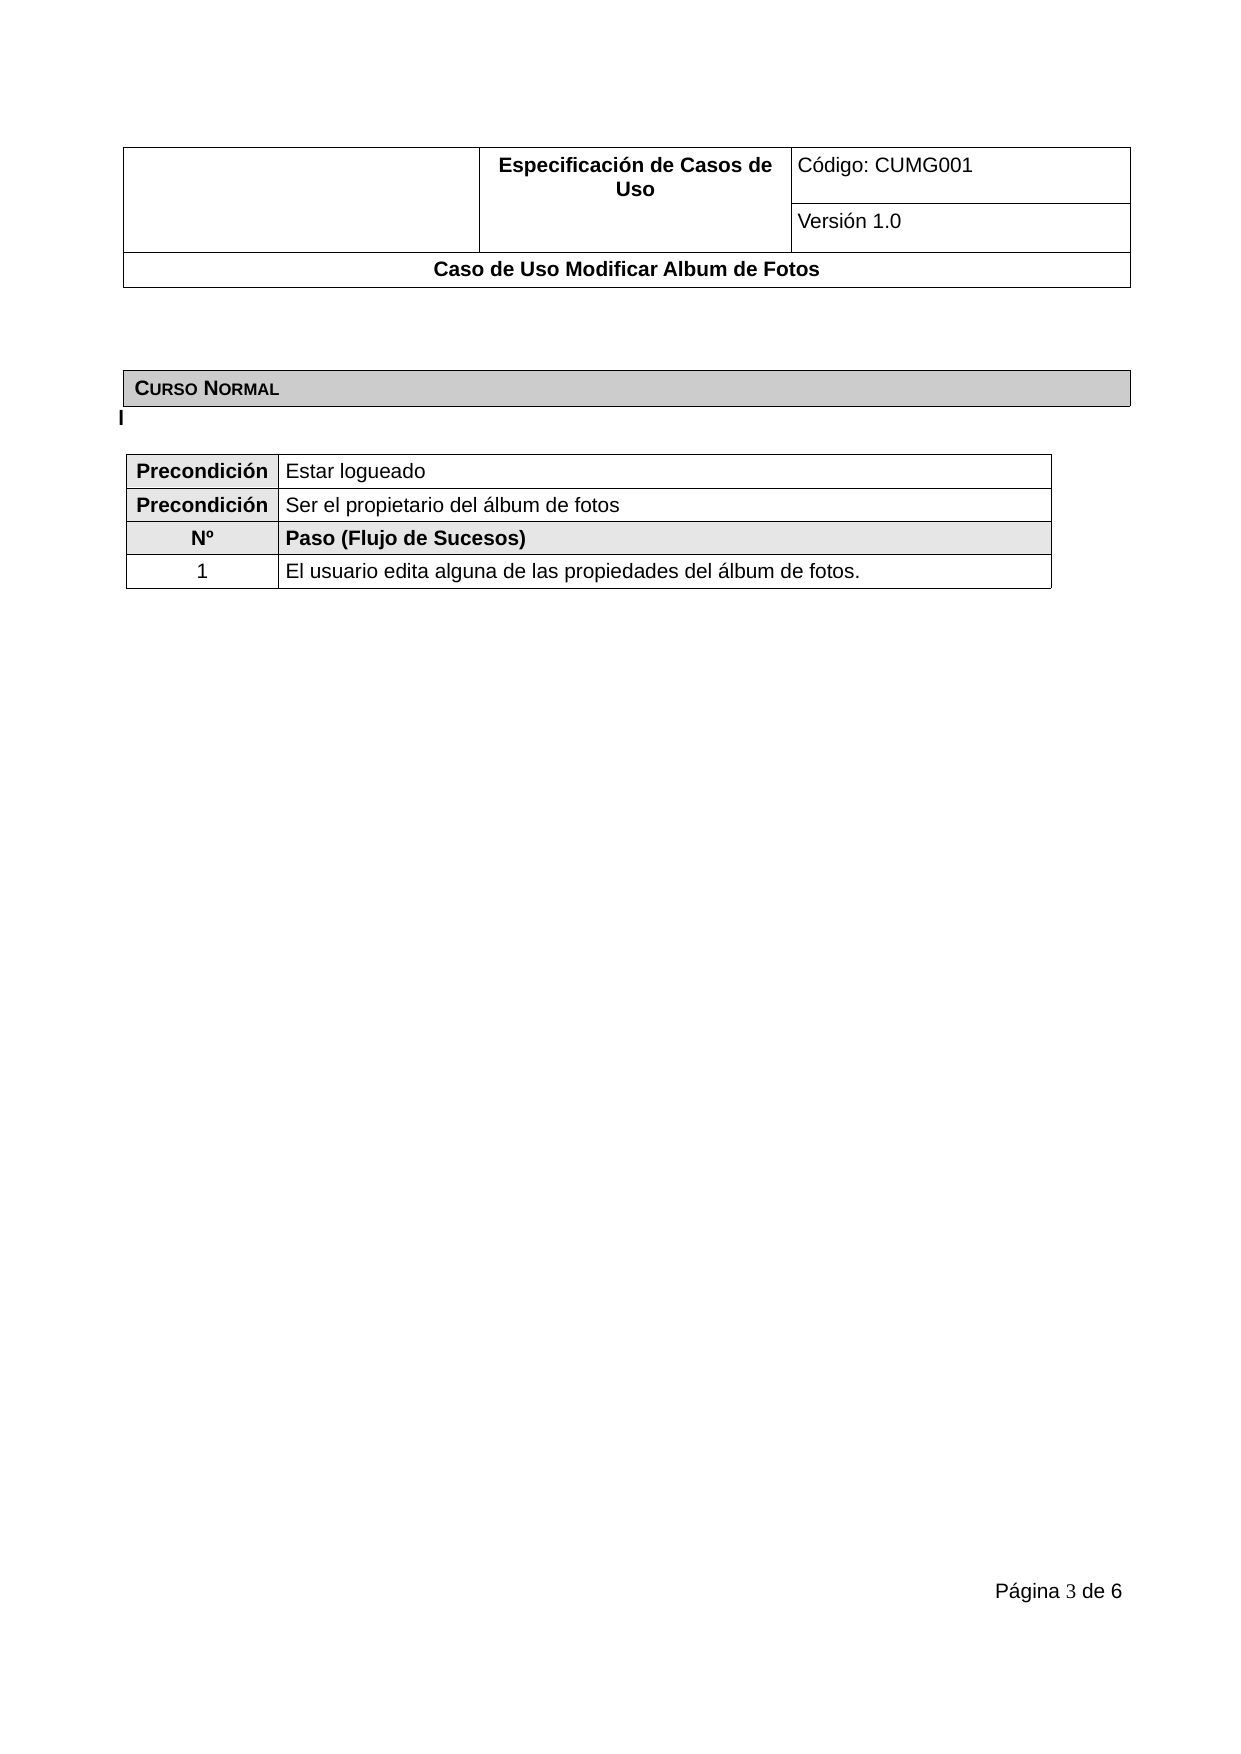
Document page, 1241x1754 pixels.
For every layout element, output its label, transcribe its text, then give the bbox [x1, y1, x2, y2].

table_cell 1 [127, 555, 278, 587]
text l [118, 406, 1122, 430]
table_header Precondición [127, 455, 278, 487]
table_header Estar logueado [279, 455, 1051, 487]
table_header Curso Normal [124, 371, 1130, 406]
table_cell Precondición [127, 489, 278, 521]
table_cell Paso (Flujo de Sucesos) [279, 522, 1051, 554]
table_cell Nº [127, 522, 278, 554]
table_cell El usuario edita alguna de las propiedades del álbum de fotos. [279, 555, 1051, 587]
table_cell Ser el propietario del álbum de fotos [279, 489, 1051, 521]
